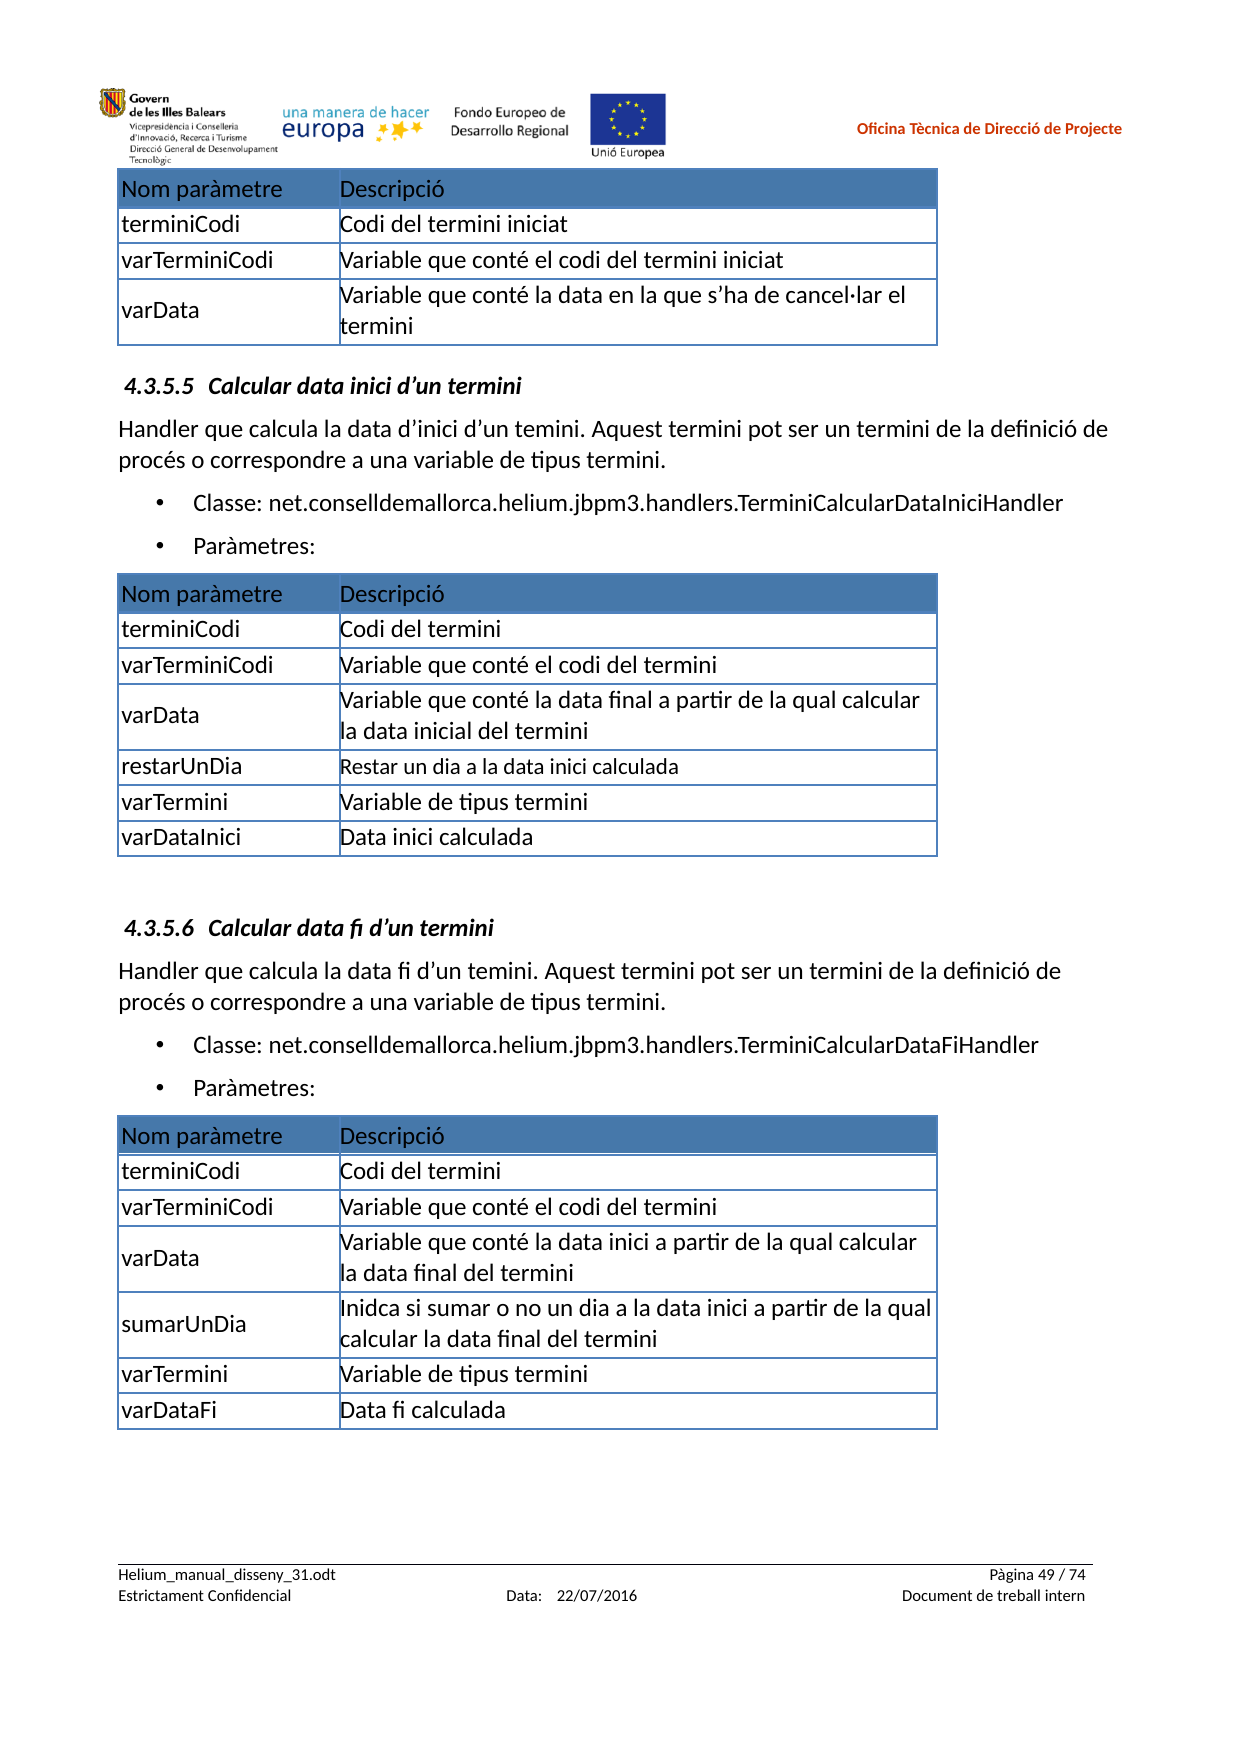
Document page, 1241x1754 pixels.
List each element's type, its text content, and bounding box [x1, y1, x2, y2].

table_header Nom paràmetre [119, 1117, 339, 1153]
table_cell restarUnDia [119, 751, 339, 784]
table_cell terminiCodi [119, 1156, 339, 1189]
table_cell Codi del termini [341, 614, 936, 647]
table_cell varDataFi [119, 1394, 339, 1428]
table_header Nom paràmetre [119, 575, 339, 611]
table_cell Variable de tipus termini [341, 1359, 936, 1392]
table_cell terminiCodi [119, 209, 339, 242]
subtitle Calcular data inici d’un termini [118, 371, 1122, 401]
list Paràmetres: [156, 1072, 1122, 1102]
list Paràmetres: [156, 530, 1122, 560]
table_cell Codi del termini iniciat [341, 209, 936, 242]
table_cell Codi del termini [341, 1156, 936, 1189]
table_header Descripció [341, 1117, 936, 1153]
table_cell varTerminiCodi [119, 244, 339, 277]
table_cell Variable que conté el codi del termini [341, 1191, 936, 1224]
table_cell varData [119, 280, 339, 343]
table_cell Variable que conté la data inici a partir de la qual calcular la data final del termini [341, 1227, 936, 1291]
table_cell Inidca si sumar o no un dia a la data inici a partir de la qual calcular la data final del termini [341, 1293, 936, 1357]
table_cell Data fi calculada [341, 1394, 936, 1428]
table_cell varData [119, 1227, 339, 1291]
table_cell varData [119, 685, 339, 748]
table_cell varTermini [119, 786, 339, 819]
table_header Nom paràmetre [119, 170, 339, 206]
table_cell Variable que conté la data en la que s’ha de cancel·lar el termini [341, 280, 936, 343]
table_cell Variable que conté el codi del termini iniciat [341, 244, 936, 277]
table_cell Data inici calculada [341, 822, 936, 855]
table_cell Variable que conté la data final a partir de la qual calcular la data inicial del termini [341, 685, 936, 748]
table_cell Variable de tipus termini [341, 786, 936, 819]
table_header Descripció [341, 575, 936, 611]
subtitle Calcular data fi d’un termini [118, 913, 1122, 943]
list Classe: net.conselldemallorca.helium.jbpm3.handlers.TerminiCalcularDataFiHandler [156, 1029, 1122, 1059]
picture [99, 87, 668, 166]
text Handler que calcula la data fi d’un temini. Aquest termini pot ser un termini de la definició de procés o correspondre a una variable de tipus termini. [118, 955, 1122, 1016]
list Classe: net.conselldemallorca.helium.jbpm3.handlers.TerminiCalcularDataIniciHandler [156, 487, 1122, 517]
table_cell terminiCodi [119, 614, 339, 647]
table_cell varTermini [119, 1359, 339, 1392]
table_cell varTerminiCodi [119, 1191, 339, 1224]
table_cell varTerminiCodi [119, 649, 339, 682]
table_cell sumarUnDia [119, 1293, 339, 1357]
text Handler que calcula la data d’inici d’un temini. Aquest termini pot ser un termini de la definició de procés o correspondre a una variable de tipus termini. [118, 413, 1122, 474]
table_cell Restar un dia a la data inici calculada [341, 751, 936, 784]
table_cell Variable que conté el codi del termini [341, 649, 936, 682]
table_header Descripció [341, 170, 936, 206]
table_cell varDataInici [119, 822, 339, 855]
